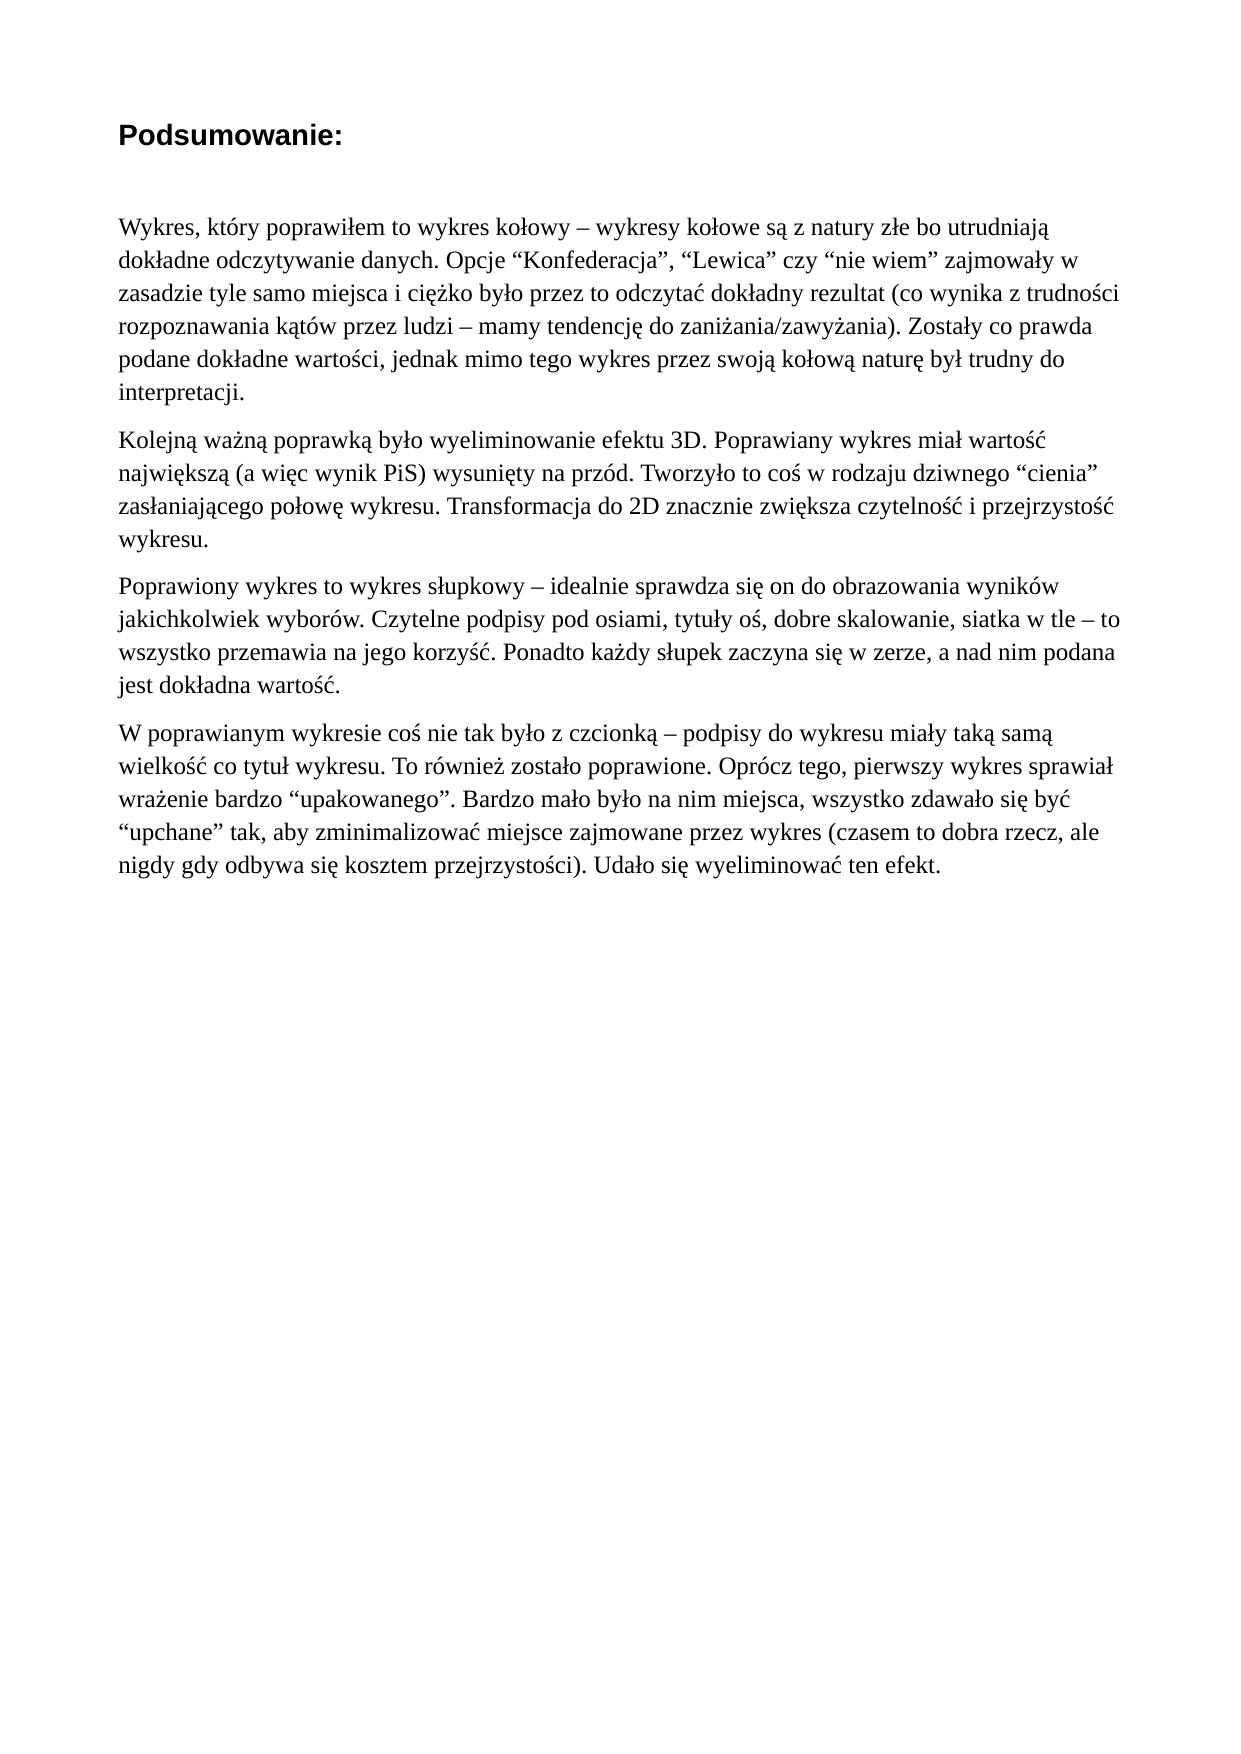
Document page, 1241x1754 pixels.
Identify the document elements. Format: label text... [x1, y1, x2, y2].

text Poprawiony wykres to wykres słupkowy – idealnie sprawdza się on do obrazowania wyników jakichkolwiek wyborów. Czytelne podpisy pod osiami, tytuły oś, dobre skalowanie, siatka w tle – to wszystko przemawia na jego korzyść. Ponadto każdy słupek zaczyna się w zerze, a nad nim podana jest dokładna wartość. [118, 571, 1122, 699]
subtitle Podsumowanie: [118, 118, 1122, 152]
text W poprawianym wykresie coś nie tak było z czcionką – podpisy do wykresu miały taką samą wielkość co tytuł wykresu. To również zostało poprawione. Oprócz tego, pierwszy wykres sprawiał wrażenie bardzo “upakowanego”. Bardzo mało było na nim miejsca, wszystko zdawało się być “upchane” tak, aby zminimalizować miejsce zajmowane przez wykres (czasem to dobra rzecz, ale nigdy gdy odbywa się kosztem przejrzystości). Udało się wyeliminować ten efekt. [118, 718, 1122, 879]
text Kolejną ważną poprawką było wyeliminowanie efektu 3D. Poprawiany wykres miał wartość największą (a więc wynik PiS) wysunięty na przód. Tworzyło to coś w rodzaju dziwnego “cienia” zasłaniającego połowę wykresu. Transformacja do 2D znacznie zwiększa czytelność i przejrzystość wykresu. [118, 425, 1122, 552]
text Wykres, który poprawiłem to wykres kołowy – wykresy kołowe są z natury złe bo utrudniają dokładne odczytywanie danych. Opcje “Konfederacja”, “Lewica” czy “nie wiem” zajmowały w zasadzie tyle samo miejsca i ciężko było przez to odczytać dokładny rezultat (co wynika z trudności rozpoznawania kątów przez ludzi – mamy tendencję do zaniżania/zawyżania). Zostały co prawda podane dokładne wartości, jednak mimo tego wykres przez swoją kołową naturę był trudny do interpretacji. [118, 212, 1122, 406]
